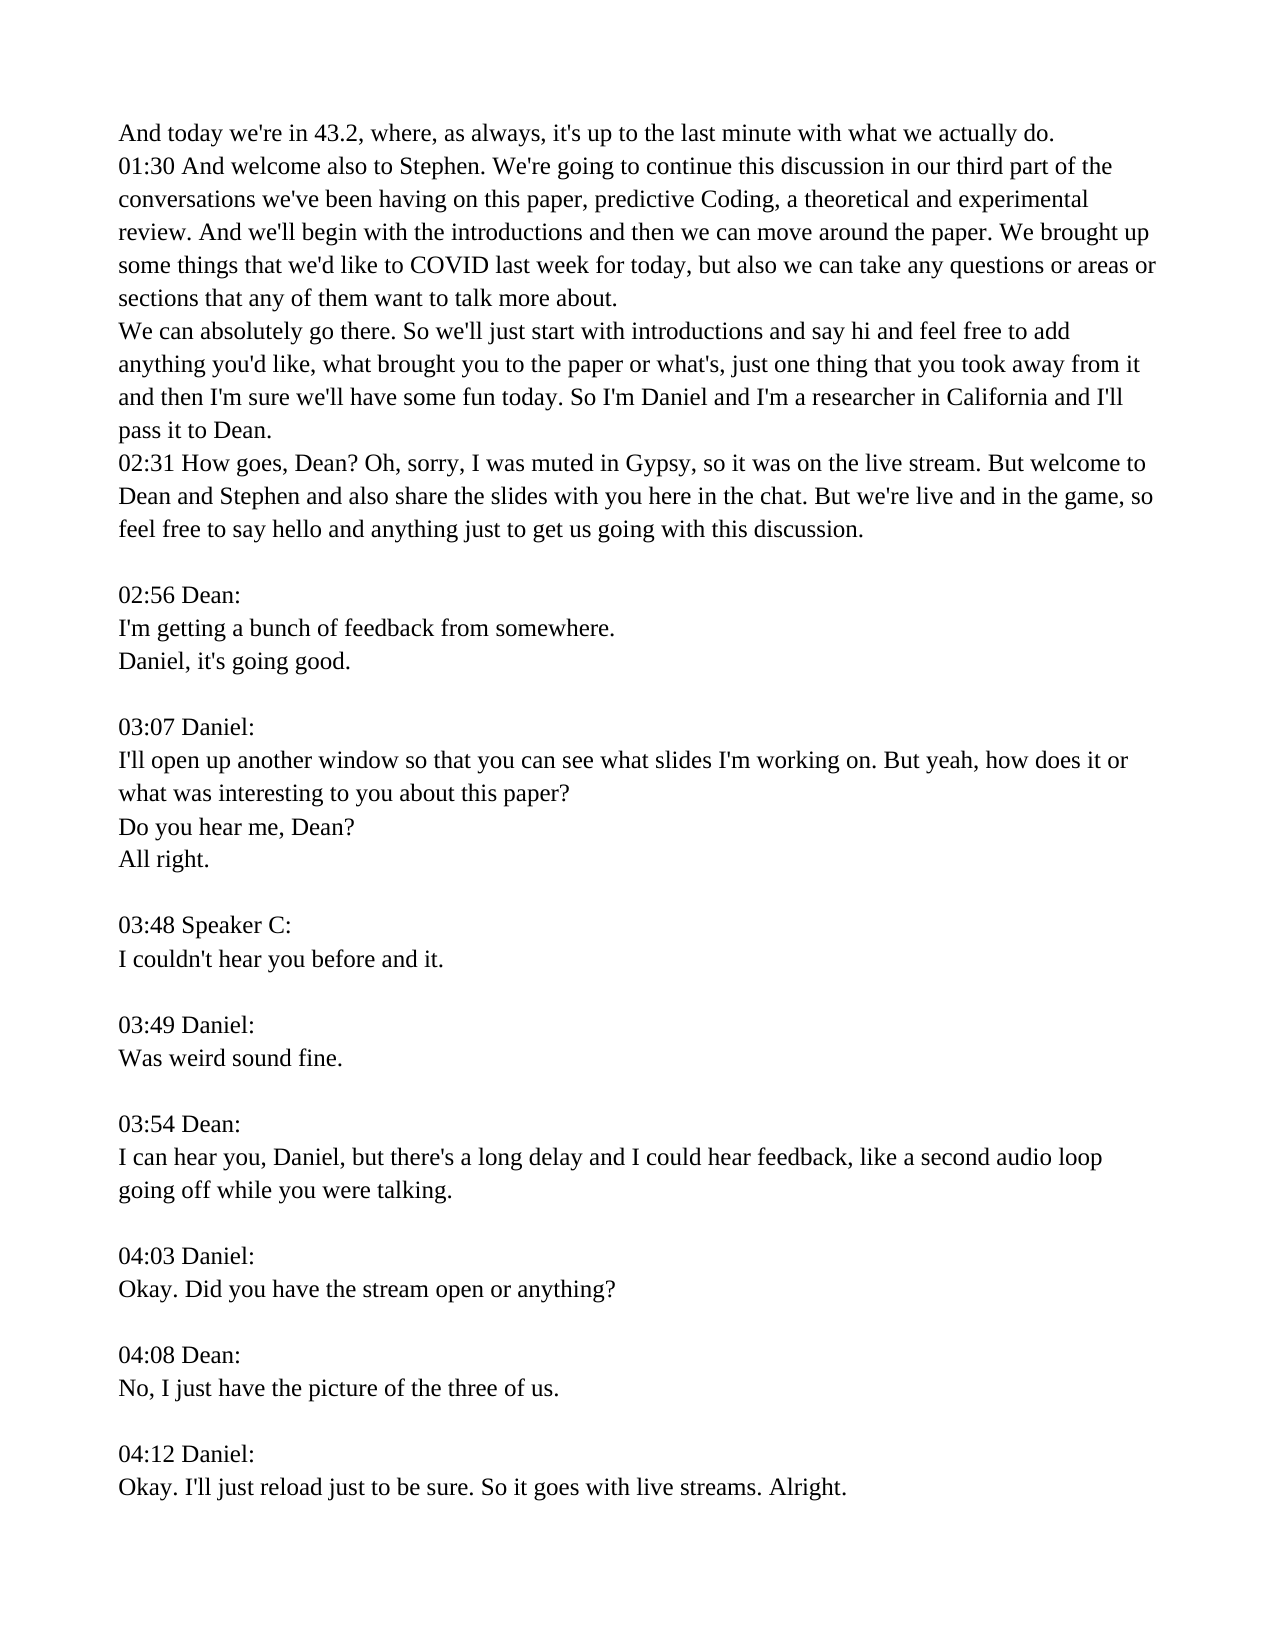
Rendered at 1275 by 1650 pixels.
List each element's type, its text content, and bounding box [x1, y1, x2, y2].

text 03:48 Speaker C: [118, 911, 1157, 939]
text All right. [118, 844, 1157, 873]
text I can hear you, Daniel, but there's a long delay and I could hear feedback, like a second audio loop going off while you were talking. [118, 1142, 1157, 1203]
text Daniel, it's going good. [118, 646, 1157, 675]
text And today we're in 43.2, where, as always, it's up to the last minute with what we actually do. [118, 118, 1157, 147]
text 03:54 Dean: [118, 1109, 1157, 1137]
text 04:08 Dean: [118, 1340, 1157, 1369]
text 04:12 Daniel: [118, 1439, 1157, 1468]
text 02:56 Dean: [118, 580, 1157, 609]
text 04:03 Daniel: [118, 1241, 1157, 1269]
text Okay. Did you have the stream open or anything? [118, 1274, 1157, 1303]
text Was weird sound fine. [118, 1043, 1157, 1071]
text We can absolutely go there. So we'll just start with introductions and say hi and feel free to add anything you'd like, what brought you to the paper or what's, just one thing that you took away from it and then I'm sure we'll have some fun today. So I'm Daniel and I'm a researcher in California and I'll pass it to Dean. [118, 316, 1157, 444]
text Do you hear me, Dean? [118, 812, 1157, 840]
text I couldn't hear you before and it. [118, 944, 1157, 972]
text No, I just have the picture of the three of us. [118, 1373, 1157, 1402]
text 03:49 Daniel: [118, 1010, 1157, 1038]
text I'm getting a bunch of feedback from somewhere. [118, 613, 1157, 642]
text 01:30 And welcome also to Stephen. We're going to continue this discussion in our third part of the conversations we've been having on this paper, predictive Coding, a theoretical and experimental review. And we'll begin with the introductions and then we can move around the paper. We brought up some things that we'd like to COVID last week for today, but also we can take any questions or areas or sections that any of them want to talk more about. [118, 151, 1157, 312]
text Okay. I'll just reload just to be sure. So it goes with live streams. Alright. [118, 1472, 1157, 1501]
text 03:07 Daniel: [118, 712, 1157, 741]
text I'll open up another window so that you can see what slides I'm working on. But yeah, how does it or what was interesting to you about this paper? [118, 746, 1157, 807]
text 02:31 How goes, Dean? Oh, sorry, I was muted in Gypsy, so it was on the live stream. But welcome to Dean and Stephen and also share the slides with you here in the chat. But we're live and in the game, so feel free to say hello and anything just to get us going with this discussion. [118, 448, 1157, 543]
